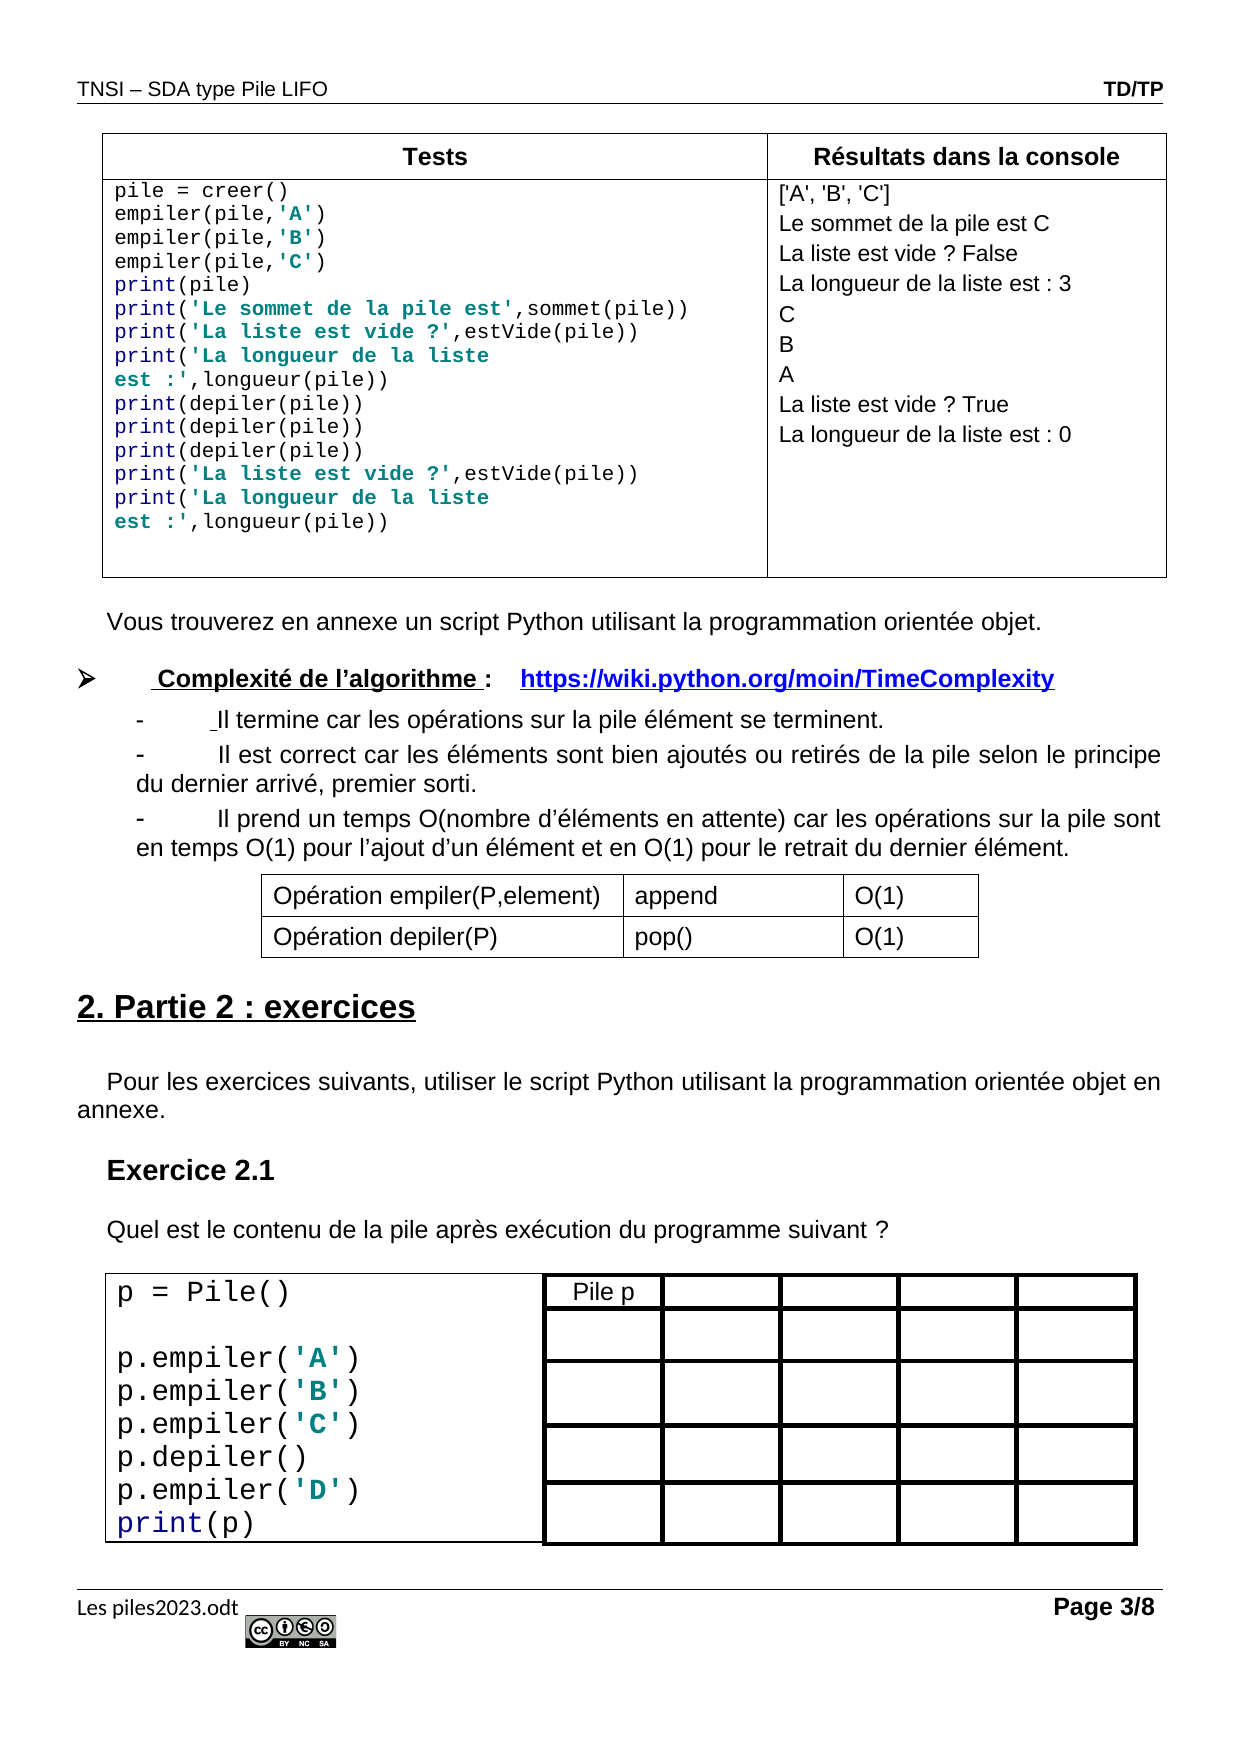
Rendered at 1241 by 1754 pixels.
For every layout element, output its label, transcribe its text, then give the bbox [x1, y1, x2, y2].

table_cell [783, 1363, 896, 1423]
table_header append [624, 875, 843, 916]
table_header O(1) [844, 875, 978, 916]
table_cell [1019, 1311, 1133, 1358]
table_cell [1019, 1485, 1133, 1541]
table_cell Opération depiler(P) [262, 917, 623, 957]
table_cell [547, 1485, 660, 1541]
list Il prend un temps O(nombre d’éléments en attente) car les opérations sur la pile sont en temps O(1) pour l’ajout d’un élément et en O(1) pour le retrait du dernier élément. [136, 804, 1163, 862]
text Vous trouverez en annexe un script Python utilisant la programmation orientée objet. [77, 606, 1163, 635]
table_header Résultats dans la console [768, 134, 1166, 179]
table_cell O(1) [844, 917, 978, 957]
table_header [783, 1277, 896, 1306]
table_header Pile p [547, 1277, 660, 1306]
table_cell pile = creer() empiler(pile,'A') empiler(pile,'B') empiler(pile,'C') print(pile) print('Le sommet de la pile est',sommet(pile)) print('La liste est vide ?',estVide(pile)) print('La longueur de la liste est :',longueur(pile)) print(depiler(pile)) print(depiler(pile)) print(depiler(pile)) print('La liste est vide ?',estVide(pile)) print('La longueur de la liste est :',longueur(pile)) [103, 180, 767, 577]
text Quel est le contenu de la pile après exécution du programme suivant ? [77, 1215, 1163, 1244]
table_cell [665, 1311, 778, 1358]
table_cell ['A', 'B', 'C'] Le sommet de la pile est C La liste est vide ? False La longueur de la liste est : 3 C B A La liste est vide ? True La longueur de la liste est : 0 [768, 180, 1166, 577]
table_cell [665, 1363, 778, 1423]
table_header [1019, 1277, 1133, 1306]
table_cell [901, 1311, 1014, 1358]
table_cell [1019, 1428, 1133, 1480]
table_cell [547, 1428, 660, 1480]
table_cell [783, 1485, 896, 1541]
picture [245, 1615, 337, 1648]
table_cell pop() [624, 917, 843, 957]
table_header [901, 1277, 1014, 1306]
list Il est correct car les éléments sont bien ajoutés ou retirés de la pile selon le principe du dernier arrivé, premier sorti. [136, 740, 1163, 798]
table_cell [783, 1428, 896, 1480]
table_header p = Pile() p.empiler('A') p.empiler('B') p.empiler('C') p.depiler() p.empiler('D') print(p) [106, 1274, 542, 1541]
table_cell [783, 1311, 896, 1358]
list Complexité de l’algorithme : https://wiki.python.org/moin/TimeComplexity [77, 664, 1163, 693]
table_header Tests [103, 134, 767, 179]
text Pour les exercices suivants, utiliser le script Python utilisant la programmation orientée objet en annexe. [77, 1066, 1163, 1124]
table_cell [1019, 1363, 1133, 1423]
list Il termine car les opérations sur la pile élément se terminent. [136, 705, 1163, 734]
table_cell [665, 1485, 778, 1541]
list Partie 2 : exercices [77, 987, 1163, 1025]
table_cell [901, 1485, 1014, 1541]
table_cell [547, 1311, 660, 1358]
table_cell [547, 1363, 660, 1423]
table_header [665, 1277, 778, 1306]
table_cell [665, 1428, 778, 1480]
table_cell [901, 1428, 1014, 1480]
table_header Opération empiler(P,element) [262, 875, 623, 916]
table_cell [901, 1363, 1014, 1423]
text Exercice 2.1 [77, 1153, 1163, 1186]
